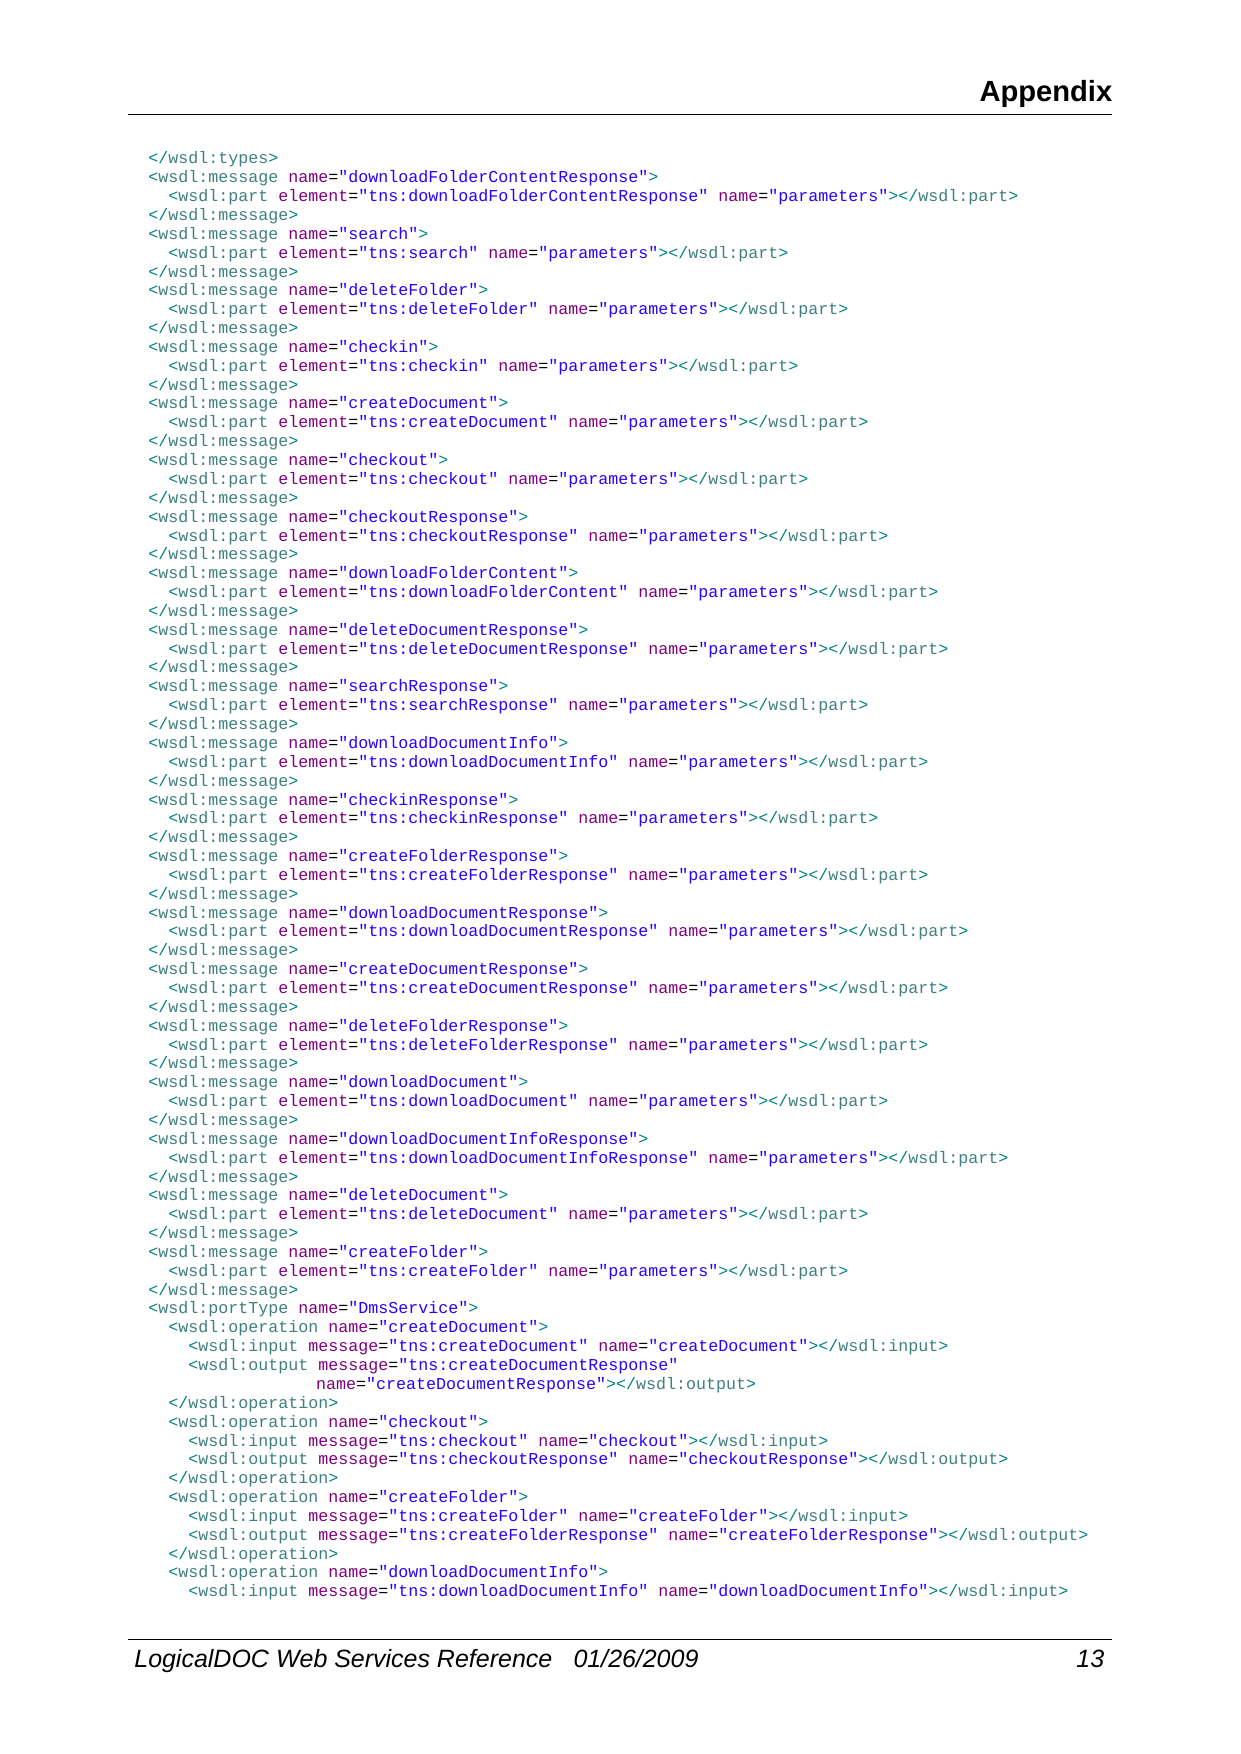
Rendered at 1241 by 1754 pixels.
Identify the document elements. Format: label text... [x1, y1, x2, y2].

text <wsdl:operation name="downloadDocumentInfo"> [128, 1564, 1112, 1583]
text </wsdl:message> [128, 1112, 1112, 1130]
text </wsdl:operation> [128, 1545, 1112, 1564]
text </wsdl:message> [128, 1225, 1112, 1243]
text <wsdl:message name="searchResponse"> [128, 678, 1112, 697]
text </wsdl:message> [128, 489, 1112, 508]
text <wsdl:input message="tns:checkout" name="checkout"></wsdl:input> [128, 1432, 1112, 1451]
text </wsdl:message> [128, 716, 1112, 734]
text </wsdl:operation> [128, 1470, 1112, 1489]
text <wsdl:message name="createFolder"> [128, 1243, 1112, 1262]
text <wsdl:message name="deleteDocument"> [128, 1187, 1112, 1206]
text <wsdl:part element="tns:createDocument" name="parameters"></wsdl:part> [128, 414, 1112, 433]
text <wsdl:part element="tns:checkin" name="parameters"></wsdl:part> [128, 357, 1112, 376]
text <wsdl:part element="tns:checkoutResponse" name="parameters"></wsdl:part> [128, 527, 1112, 546]
text </wsdl:types> [128, 150, 1112, 169]
text <wsdl:message name="downloadDocumentResponse"> [128, 904, 1112, 923]
text <wsdl:part element="tns:downloadDocument" name="parameters"></wsdl:part> [128, 1093, 1112, 1112]
text <wsdl:message name="downloadDocumentInfoResponse"> [128, 1130, 1112, 1149]
text <wsdl:message name="downloadDocument"> [128, 1074, 1112, 1093]
text </wsdl:message> [128, 376, 1112, 395]
text <wsdl:operation name="checkout"> [128, 1413, 1112, 1432]
text </wsdl:message> [128, 1055, 1112, 1074]
text <wsdl:part element="tns:deleteFolderResponse" name="parameters"></wsdl:part> [128, 1036, 1112, 1055]
text <wsdl:output message="tns:checkoutResponse" name="checkoutResponse"></wsdl:output> [128, 1451, 1112, 1470]
text <wsdl:input message="tns:downloadDocumentInfo" name="downloadDocumentInfo"></wsdl:input> [128, 1583, 1112, 1602]
text <wsdl:part element="tns:downloadDocumentInfoResponse" name="parameters"></wsdl:part> [128, 1149, 1112, 1168]
text <wsdl:message name="search"> [128, 225, 1112, 244]
text </wsdl:message> [128, 207, 1112, 225]
text <wsdl:input message="tns:createDocument" name="createDocument"></wsdl:input> [128, 1338, 1112, 1357]
text </wsdl:operation> [128, 1394, 1112, 1413]
text <wsdl:part element="tns:createFolder" name="parameters"></wsdl:part> [128, 1262, 1112, 1281]
text </wsdl:message> [128, 320, 1112, 338]
text <wsdl:operation name="createFolder"> [128, 1489, 1112, 1507]
text <wsdl:part element="tns:createFolderResponse" name="parameters"></wsdl:part> [128, 866, 1112, 885]
text <wsdl:message name="createDocumentResponse"> [128, 961, 1112, 979]
text <wsdl:part element="tns:downloadDocumentInfo" name="parameters"></wsdl:part> [128, 753, 1112, 772]
text <wsdl:part element="tns:checkout" name="parameters"></wsdl:part> [128, 471, 1112, 489]
text <wsdl:message name="checkin"> [128, 338, 1112, 357]
text <wsdl:output message="tns:createFolderResponse" name="createFolderResponse"></wsdl:output> [128, 1526, 1112, 1545]
text <wsdl:message name="deleteFolderResponse"> [128, 1017, 1112, 1036]
text <wsdl:part element="tns:downloadDocumentResponse" name="parameters"></wsdl:part> [128, 923, 1112, 942]
text <wsdl:operation name="createDocument"> [128, 1319, 1112, 1338]
text </wsdl:message> [128, 829, 1112, 848]
text <wsdl:part element="tns:createDocumentResponse" name="parameters"></wsdl:part> [128, 979, 1112, 998]
text </wsdl:message> [128, 1281, 1112, 1300]
text <wsdl:part element="tns:searchResponse" name="parameters"></wsdl:part> [128, 697, 1112, 716]
text </wsdl:message> [128, 659, 1112, 678]
text <wsdl:part element="tns:downloadFolderContent" name="parameters"></wsdl:part> [128, 584, 1112, 602]
text <wsdl:part element="tns:downloadFolderContentResponse" name="parameters"></wsdl:part> [128, 188, 1112, 207]
text <wsdl:message name="createDocument"> [128, 395, 1112, 414]
text <wsdl:portType name="DmsService"> [128, 1300, 1112, 1319]
text </wsdl:message> [128, 885, 1112, 904]
text <wsdl:input message="tns:createFolder" name="createFolder"></wsdl:input> [128, 1507, 1112, 1526]
text <wsdl:message name="checkoutResponse"> [128, 508, 1112, 527]
text <wsdl:message name="deleteDocumentResponse"> [128, 621, 1112, 640]
text <wsdl:message name="createFolderResponse"> [128, 848, 1112, 866]
text <wsdl:message name="downloadDocumentInfo"> [128, 734, 1112, 753]
text <wsdl:part element="tns:deleteDocument" name="parameters"></wsdl:part> [128, 1206, 1112, 1225]
text </wsdl:message> [128, 263, 1112, 282]
text <wsdl:message name="deleteFolder"> [128, 282, 1112, 301]
text </wsdl:message> [128, 602, 1112, 621]
text <wsdl:message name="downloadFolderContentResponse"> [128, 169, 1112, 188]
text </wsdl:message> [128, 433, 1112, 452]
text </wsdl:message> [128, 1168, 1112, 1187]
text </wsdl:message> [128, 546, 1112, 565]
text <wsdl:part element="tns:deleteFolder" name="parameters"></wsdl:part> [128, 301, 1112, 320]
text <wsdl:message name="checkinResponse"> [128, 791, 1112, 810]
text </wsdl:message> [128, 998, 1112, 1017]
text </wsdl:message> [128, 772, 1112, 791]
text <wsdl:output message="tns:createDocumentResponse" name="createDocumentResponse"></wsdl:output> [128, 1357, 1112, 1394]
text <wsdl:message name="checkout"> [128, 452, 1112, 471]
text </wsdl:message> [128, 942, 1112, 961]
text <wsdl:part element="tns:search" name="parameters"></wsdl:part> [128, 244, 1112, 263]
text <wsdl:part element="tns:deleteDocumentResponse" name="parameters"></wsdl:part> [128, 640, 1112, 659]
text <wsdl:message name="downloadFolderContent"> [128, 565, 1112, 584]
text <wsdl:part element="tns:checkinResponse" name="parameters"></wsdl:part> [128, 810, 1112, 829]
